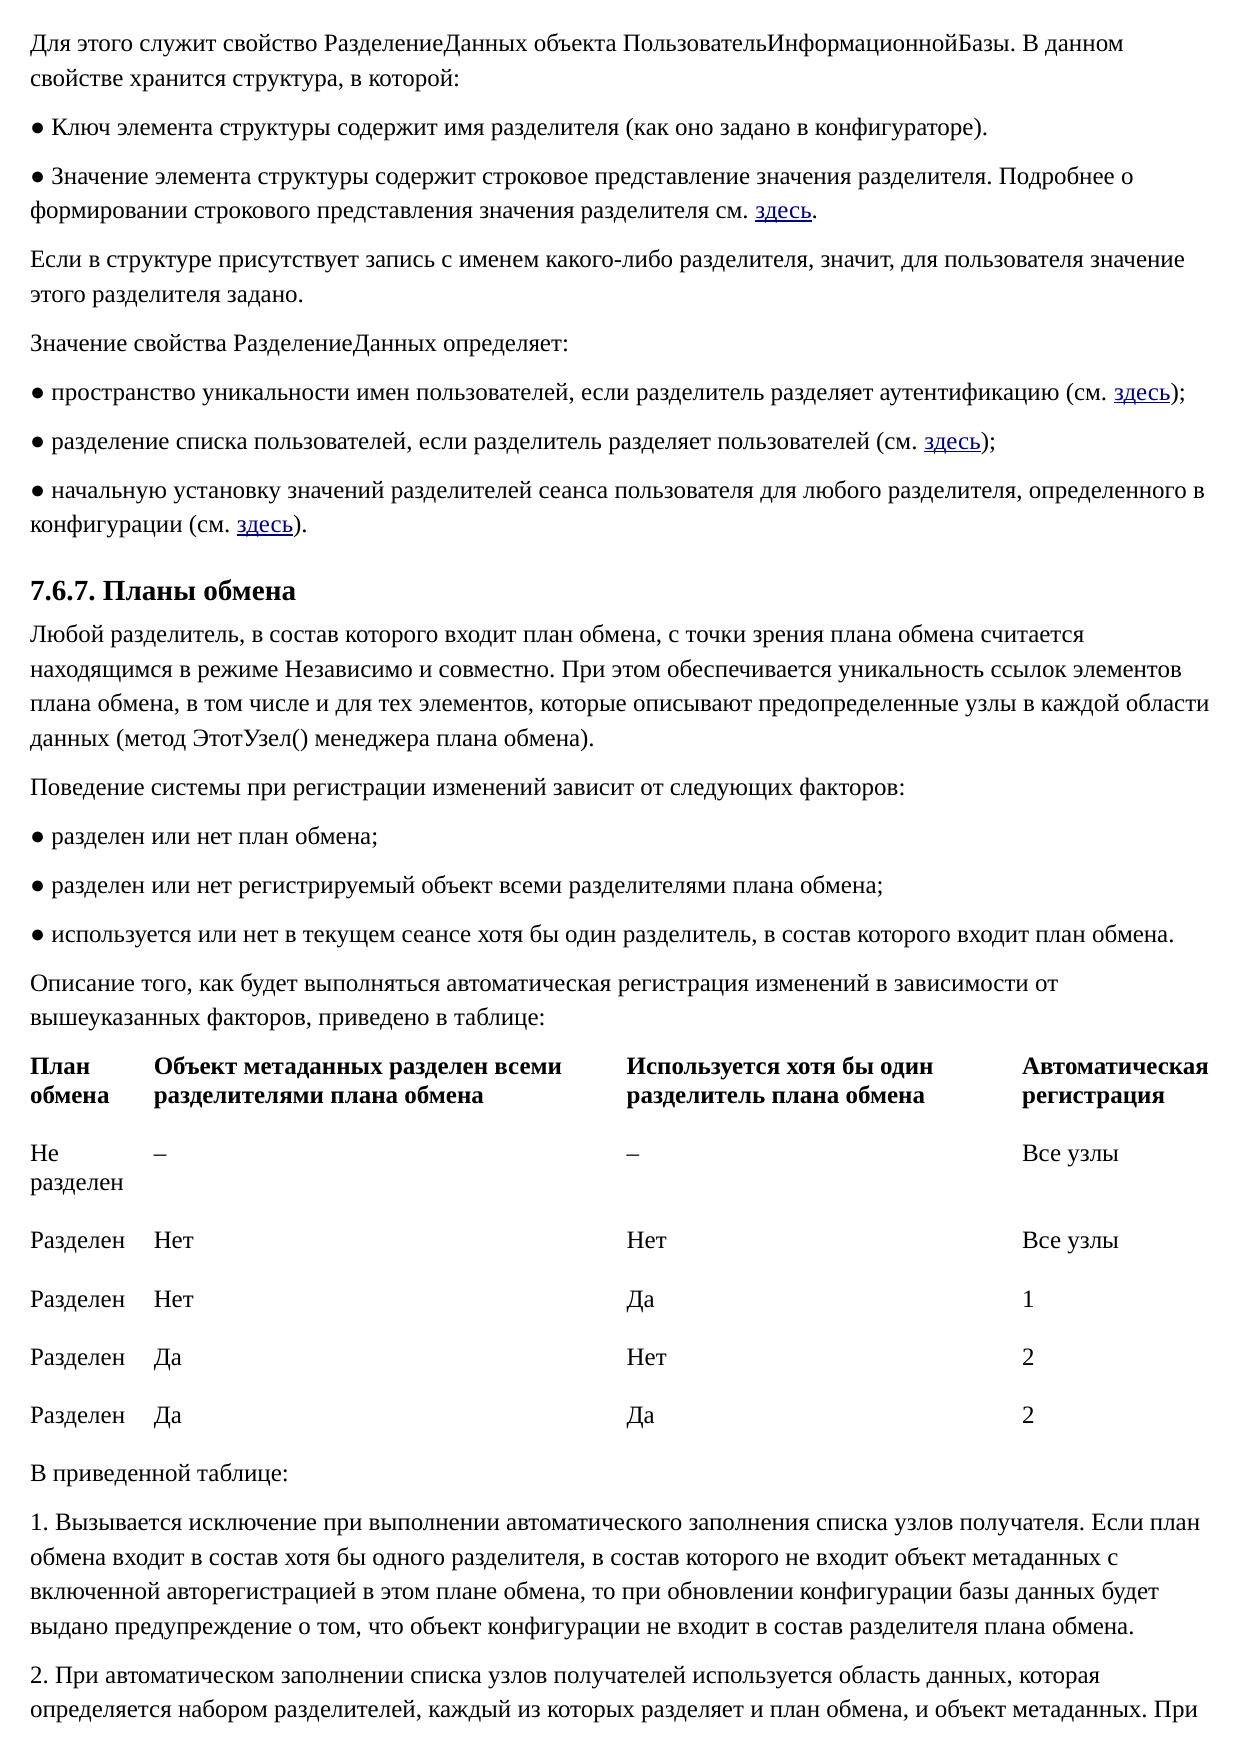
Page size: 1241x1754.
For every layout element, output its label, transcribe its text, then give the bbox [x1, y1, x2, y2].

table_cell Да [154, 1342, 626, 1400]
table_cell – [154, 1139, 626, 1225]
table_cell Нет [154, 1284, 626, 1342]
table_cell Нет [626, 1342, 1022, 1400]
text Описание того, как будет выполняться автоматическая регистрация изменений в зависимости от вышеуказанных факторов, приведено в таблице: [30, 968, 1211, 1031]
text ● начальную установку значений разделителей сеанса пользователя для любого разделителя, определенного в конфигурации (см. здесь). [30, 475, 1211, 538]
text 2. При автоматическом заполнении списка узлов получателей используется область данных, которая определяется набором разделителей, каждый из которых разделяет и план обмена, и объект метаданных. При [30, 1660, 1211, 1723]
text ● разделение списка пользователей, если разделитель разделяет пользователей (см. здесь); [30, 426, 1211, 455]
table_header Автоматическая регистрация [1022, 1051, 1211, 1138]
text Любой разделитель, в состав которого входит план обмена, с точки зрения плана обмена считается находящимся в режиме Независимо и совместно. При этом обеспечивается уникальность ссылок элементов плана обмена, в том числе и для тех элементов, которые описывают предопределенные узлы в каждой области данных (метод ЭтотУзел() менеджера плана обмена). [30, 619, 1211, 751]
table_cell Да [626, 1284, 1022, 1342]
text ● используется или нет в текущем сеансе хотя бы один разделитель, в состав которого входит план обмена. [30, 919, 1211, 948]
text Если в структуре присутствует запись с именем какого-либо разделителя, значит, для пользователя значение этого разделителя задано. [30, 244, 1211, 307]
table_cell Да [626, 1400, 1022, 1458]
text В приведенной таблице: [30, 1458, 1211, 1487]
table_cell Да [154, 1400, 626, 1458]
table_cell 2 [1022, 1342, 1211, 1400]
table_cell 2 [1022, 1400, 1211, 1458]
table_cell Не разделен [30, 1139, 153, 1225]
subtitle 7.6.7. Планы обмена [30, 573, 1211, 607]
text Для этого служит свойство РазделениеДанных объекта ПользовательИнформационнойБазы. В данном свойстве хранится структура, в которой: [30, 28, 1211, 91]
table_cell Разделен [30, 1225, 153, 1284]
table_cell Все узлы [1022, 1225, 1211, 1284]
table_header План обмена [30, 1051, 153, 1138]
text ● разделен или нет регистрируемый объект всеми разделителями плана обмена; [30, 870, 1211, 898]
text ● Ключ элемента структуры содержит имя разделителя (как оно задано в конфигураторе). [30, 112, 1211, 140]
table_cell Разделен [30, 1342, 153, 1400]
table_cell Нет [626, 1225, 1022, 1284]
text 1. Вызывается исключение при выполнении автоматического заполнения списка узлов получателя. Если план обмена входит в состав хотя бы одного разделителя, в состав которого не входит объект метаданных с включенной авторегистрацией в этом плане обмена, то при обновлении конфигурации базы данных будет выдано предупреждение о том, что объект конфигурации не входит в состав разделителя плана обмена. [30, 1507, 1211, 1639]
text Поведение системы при регистрации изменений зависит от следующих факторов: [30, 772, 1211, 800]
table_header Объект метаданных разделен всеми разделителями плана обмена [154, 1051, 626, 1138]
text ● разделен или нет план обмена; [30, 821, 1211, 849]
table_cell Нет [154, 1225, 626, 1284]
table_header Используется хотя бы один разделитель плана обмена [626, 1051, 1022, 1138]
text ● пространство уникальности имен пользователей, если разделитель разделяет аутентификацию (см. здесь); [30, 377, 1211, 406]
table_cell 1 [1022, 1284, 1211, 1342]
text Значение свойства РазделениеДанных определяет: [30, 328, 1211, 357]
text ● Значение элемента структуры содержит строковое представление значения разделителя. Подробнее о формировании строкового представления значения разделителя см. здесь. [30, 161, 1211, 224]
table_cell Все узлы [1022, 1139, 1211, 1225]
table_cell – [626, 1139, 1022, 1225]
table_cell Разделен [30, 1284, 153, 1342]
table_cell Разделен [30, 1400, 153, 1458]
